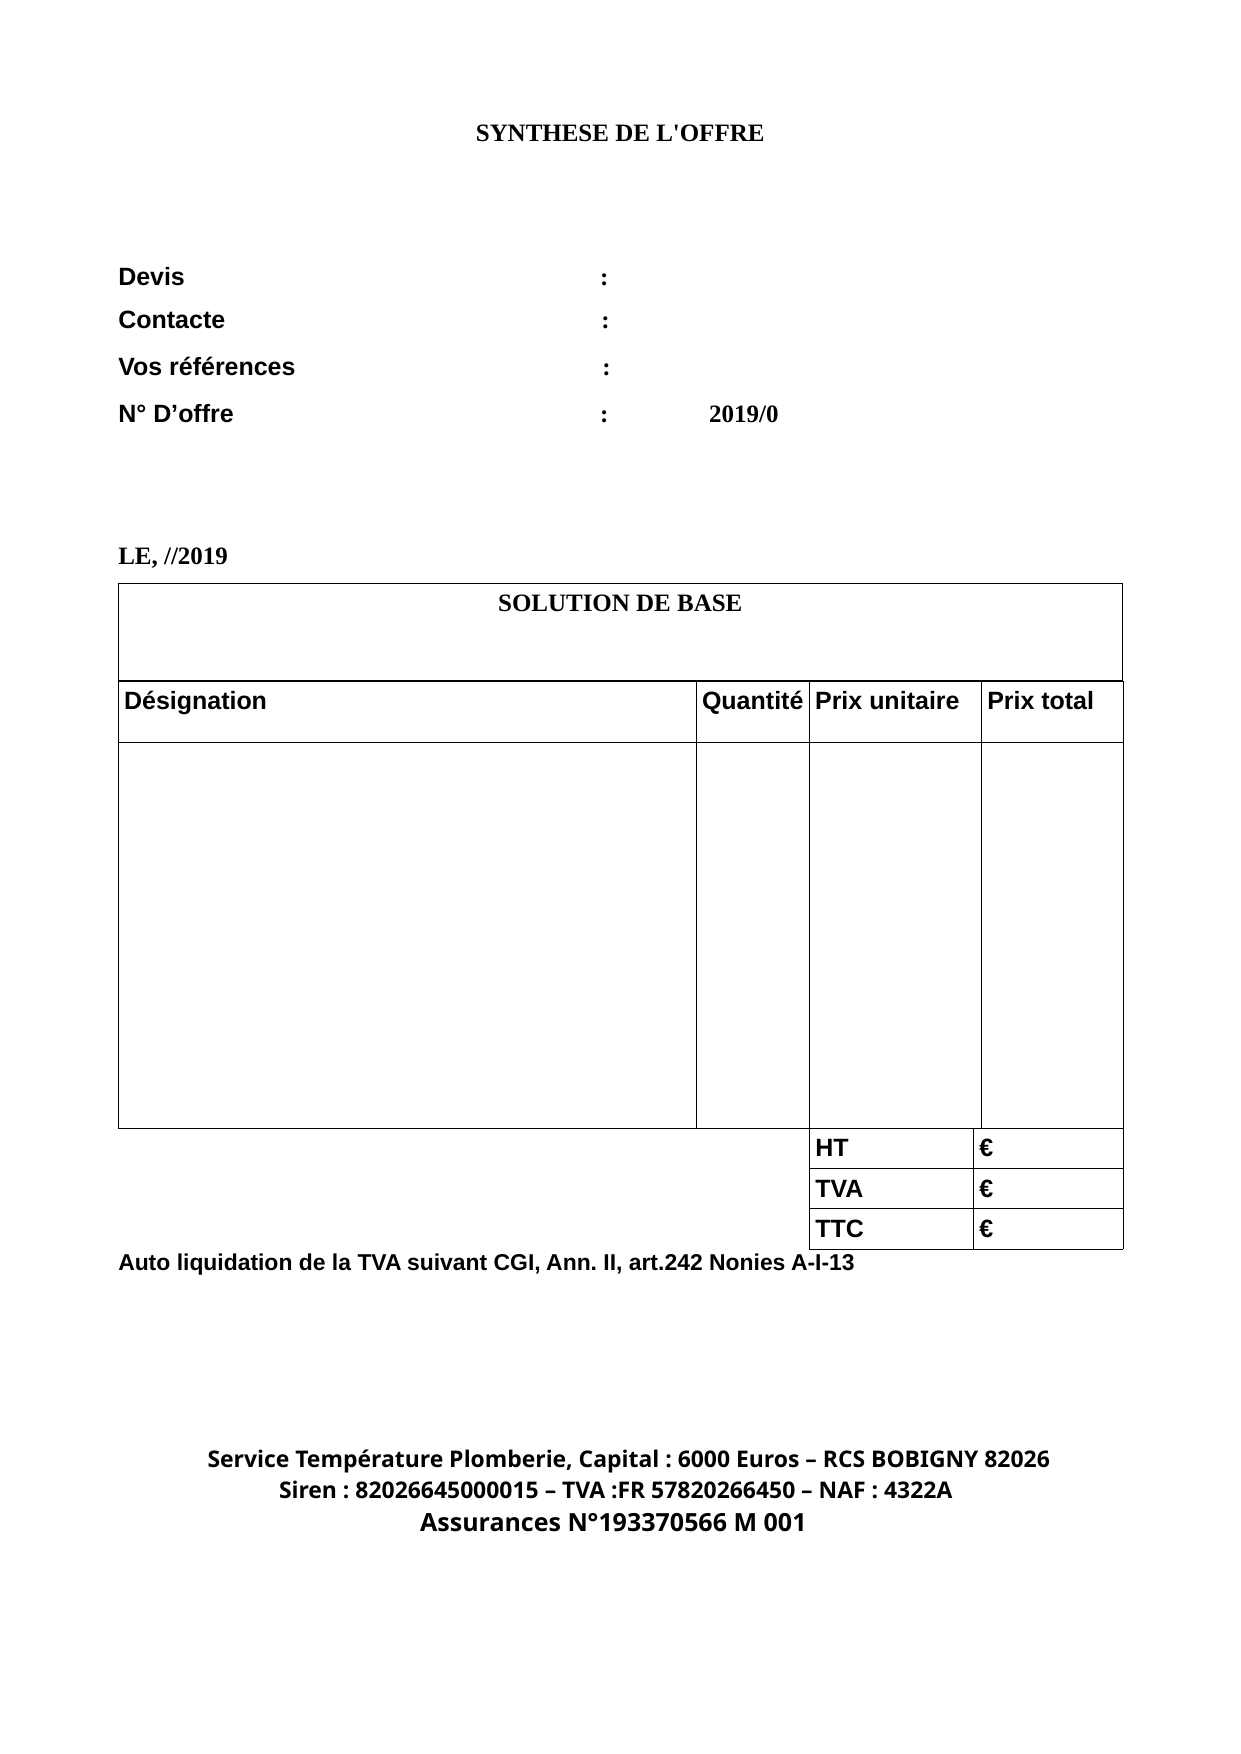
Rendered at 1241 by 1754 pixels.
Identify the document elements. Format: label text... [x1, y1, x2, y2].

table_cell € [974, 1169, 1123, 1208]
text Contacte : [118, 305, 1240, 334]
table_header Désignation [119, 682, 696, 742]
table_header € [974, 1129, 1123, 1168]
text Siren : 82026645000015 – TVA :FR 57820266450 – NAF : 4322A [118, 1474, 1122, 1505]
text Service Température Plomberie, Capital : 6000 Euros – RCS BOBIGNY 82026 [118, 1443, 1122, 1474]
table_header Quantité [697, 682, 809, 742]
table_cell TTC [810, 1209, 973, 1248]
table_header Prix total [982, 682, 1123, 742]
text LE, //2019 [118, 541, 1122, 570]
table_cell [810, 743, 981, 1127]
table_cell € [974, 1209, 1123, 1248]
table_header SOLUTION DE BASE [119, 584, 1122, 680]
table_cell [119, 743, 696, 1127]
text N° D’offre : 2019/0 [118, 399, 1122, 428]
text Devis : [118, 262, 1240, 291]
table_cell TVA [810, 1169, 973, 1208]
text Vos références : [118, 348, 1122, 382]
table_cell [697, 743, 809, 1127]
text Auto liquidation de la TVA suivant CGI, Ann. II, art.242 Nonies A-I-13 [118, 1248, 1138, 1275]
text SYNTHESE DE L'OFFRE [118, 118, 1122, 147]
table_header HT [810, 1129, 973, 1168]
table_cell [982, 743, 1123, 1127]
text Assurances N°193370566 M 001 [118, 1505, 1138, 1539]
table_header Prix unitaire [810, 682, 981, 742]
